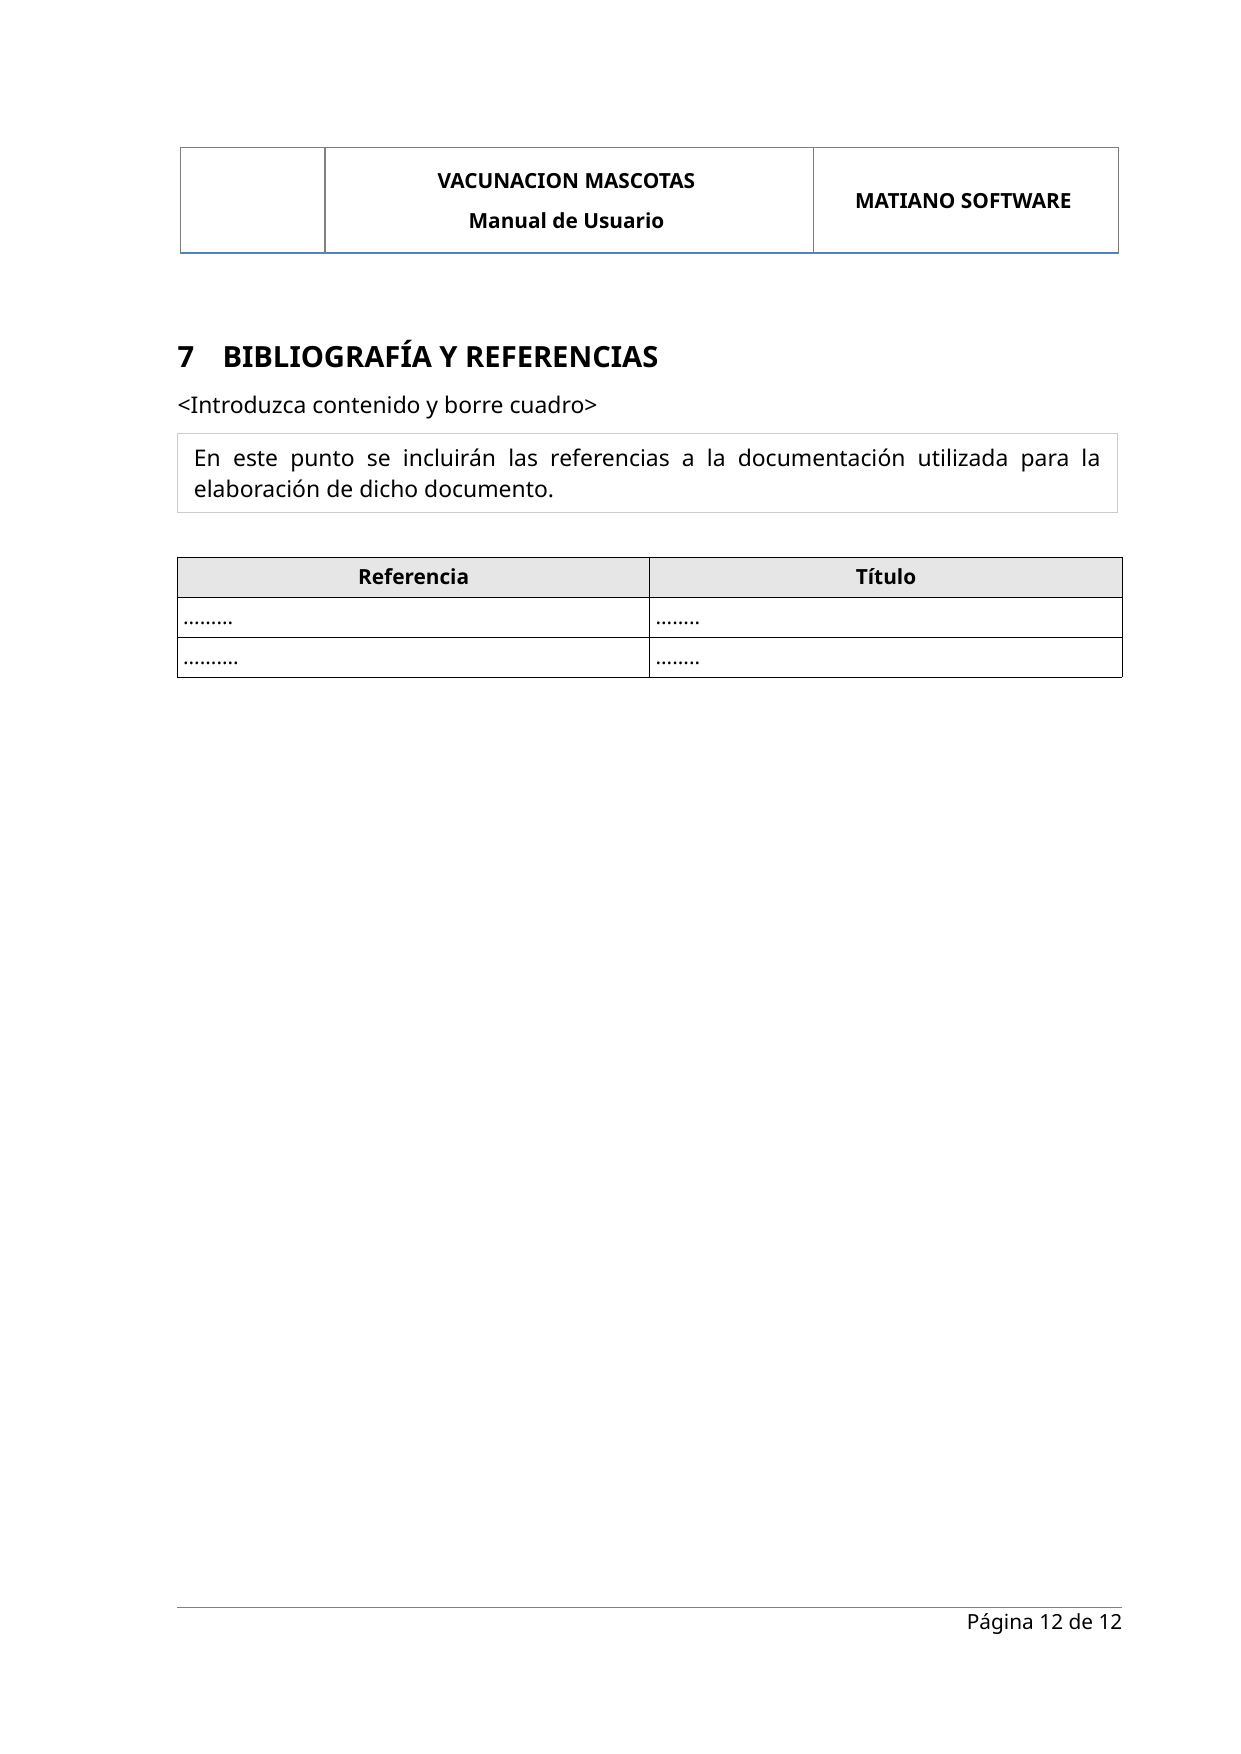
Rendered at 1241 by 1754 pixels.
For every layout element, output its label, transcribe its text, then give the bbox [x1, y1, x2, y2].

table_cell .......... [178, 638, 649, 677]
table_cell ......... [178, 598, 649, 637]
table_cell ........ [650, 598, 1122, 637]
text En este punto se incluirán las referencias a la documentación utilizada para la elaboración de dicho documento. [194, 441, 1101, 504]
table_header Referencia [178, 558, 649, 597]
table_header Título [650, 558, 1122, 597]
text <Introduzca contenido y borre cuadro> [177, 389, 1122, 420]
table_cell ........ [650, 638, 1122, 677]
subtitle BIBLIOGRAFÍA Y REFERENCIAS [177, 336, 1122, 376]
